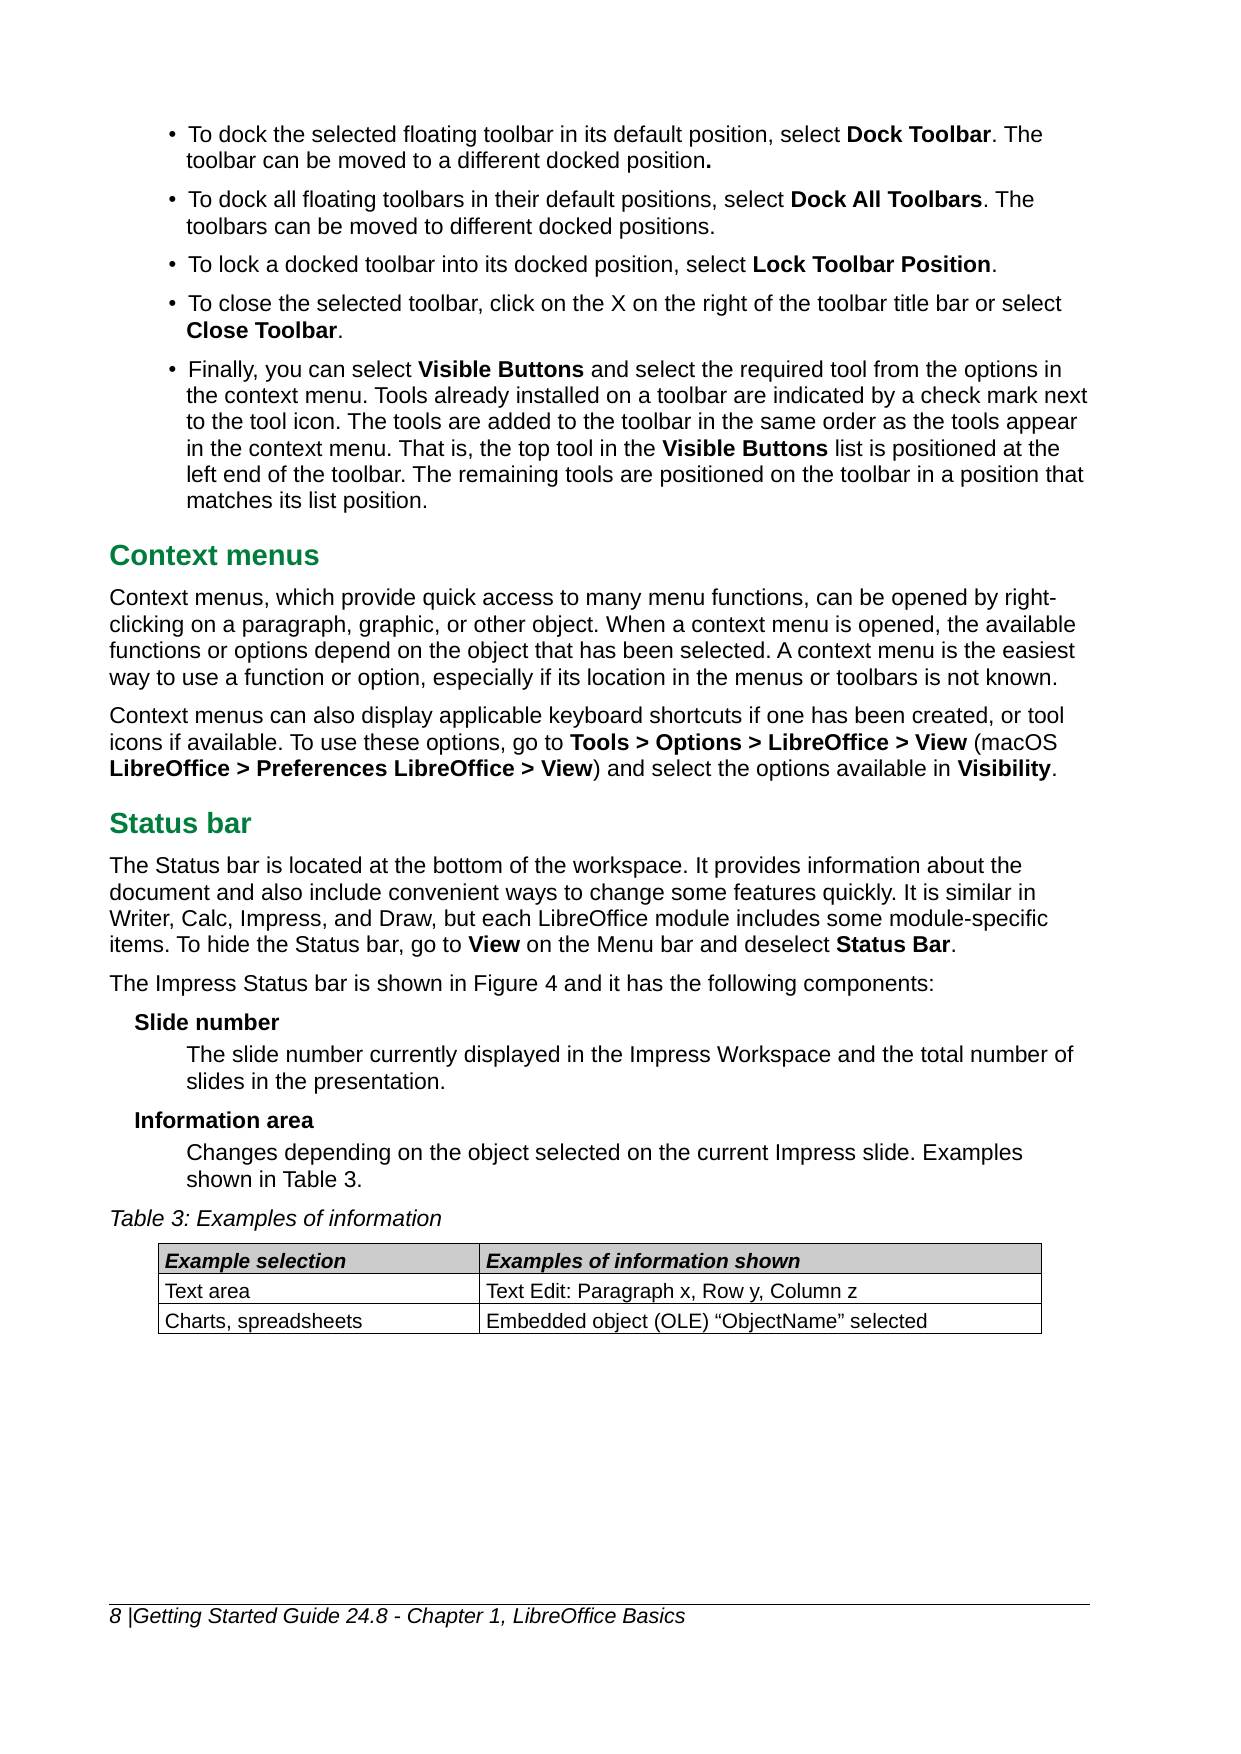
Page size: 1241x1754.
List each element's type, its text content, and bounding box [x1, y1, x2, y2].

list The Impress Status bar is shown in Figure 4 and it has the following components: [109, 970, 1090, 996]
text Context menus, which provide quick access to many menu functions, can be opened by right-clicking on a paragraph, graphic, or other object. When a context menu is opened, the available functions or options depend on the object that has been selected. A context menu is the easiest way to use a function or option, especially if its location in the menus or toolbars is not known. [109, 584, 1090, 690]
list To dock the selected floating toolbar in its default position, select Dock Toolbar. The toolbar can be moved to a different docked position. [168, 121, 1090, 174]
table_header Examples of information shown [480, 1244, 1041, 1273]
text The Status bar is located at the bottom of the workspace. It provides information about the document and also include convenient ways to change some features quickly. It is similar in Writer, Calc, Impress, and Draw, but each LibreOffice module includes some module-specific items. To hide the Status bar, go to View on the Menu bar and deselect Status Bar. [109, 852, 1090, 957]
subtitle Context menus [109, 538, 1090, 572]
table_cell Text Edit: Paragraph x, Row y, Column z [480, 1274, 1041, 1303]
text Context menus can also display applicable keyboard shortcuts if one has been created, or tool icons if available. To use these options, go to Tools > Options > LibreOffice > View (macOS LibreOffice > Preferences LibreOffice > View) and select the options available in Visibility. [109, 702, 1090, 781]
subtitle Status bar [109, 806, 1090, 840]
list To lock a docked toolbar into its docked position, select Lock Toolbar Position. [168, 251, 1090, 278]
table_cell Text area [159, 1274, 479, 1303]
list Finally, you can select Visible Buttons and select the required tool from the options in the context menu. Tools already installed on a toolbar are indicated by a check mark next to the tool icon. The tools are added to the toolbar in the same order as the tools appear in the context menu. That is, the top tool in the Visible Buttons list is positioned at the left end of the toolbar. The remaining tools are positioned on the toolbar in a position that matches its list position. [168, 356, 1090, 514]
text The slide number currently displayed in the Impress Workspace and the total number of slides in the presentation. [186, 1041, 1090, 1094]
list To dock all floating toolbars in their default positions, select Dock All Toolbars. The toolbars can be moved to different docked positions. [168, 186, 1090, 239]
table_cell Embedded object (OLE) “ObjectName” selected [480, 1304, 1041, 1333]
text Slide number [134, 1009, 1090, 1035]
text Information area [134, 1107, 1090, 1133]
table_header Example selection [159, 1244, 479, 1273]
table_cell Charts, spreadsheets [159, 1304, 479, 1333]
list To close the selected toolbar, click on the X on the right of the toolbar title bar or select Close Toolbar. [168, 290, 1090, 343]
text Changes depending on the object selected on the current Impress slide. Examples shown in Table 3. [186, 1139, 1090, 1192]
text Table 3: Examples of information [109, 1204, 1090, 1231]
